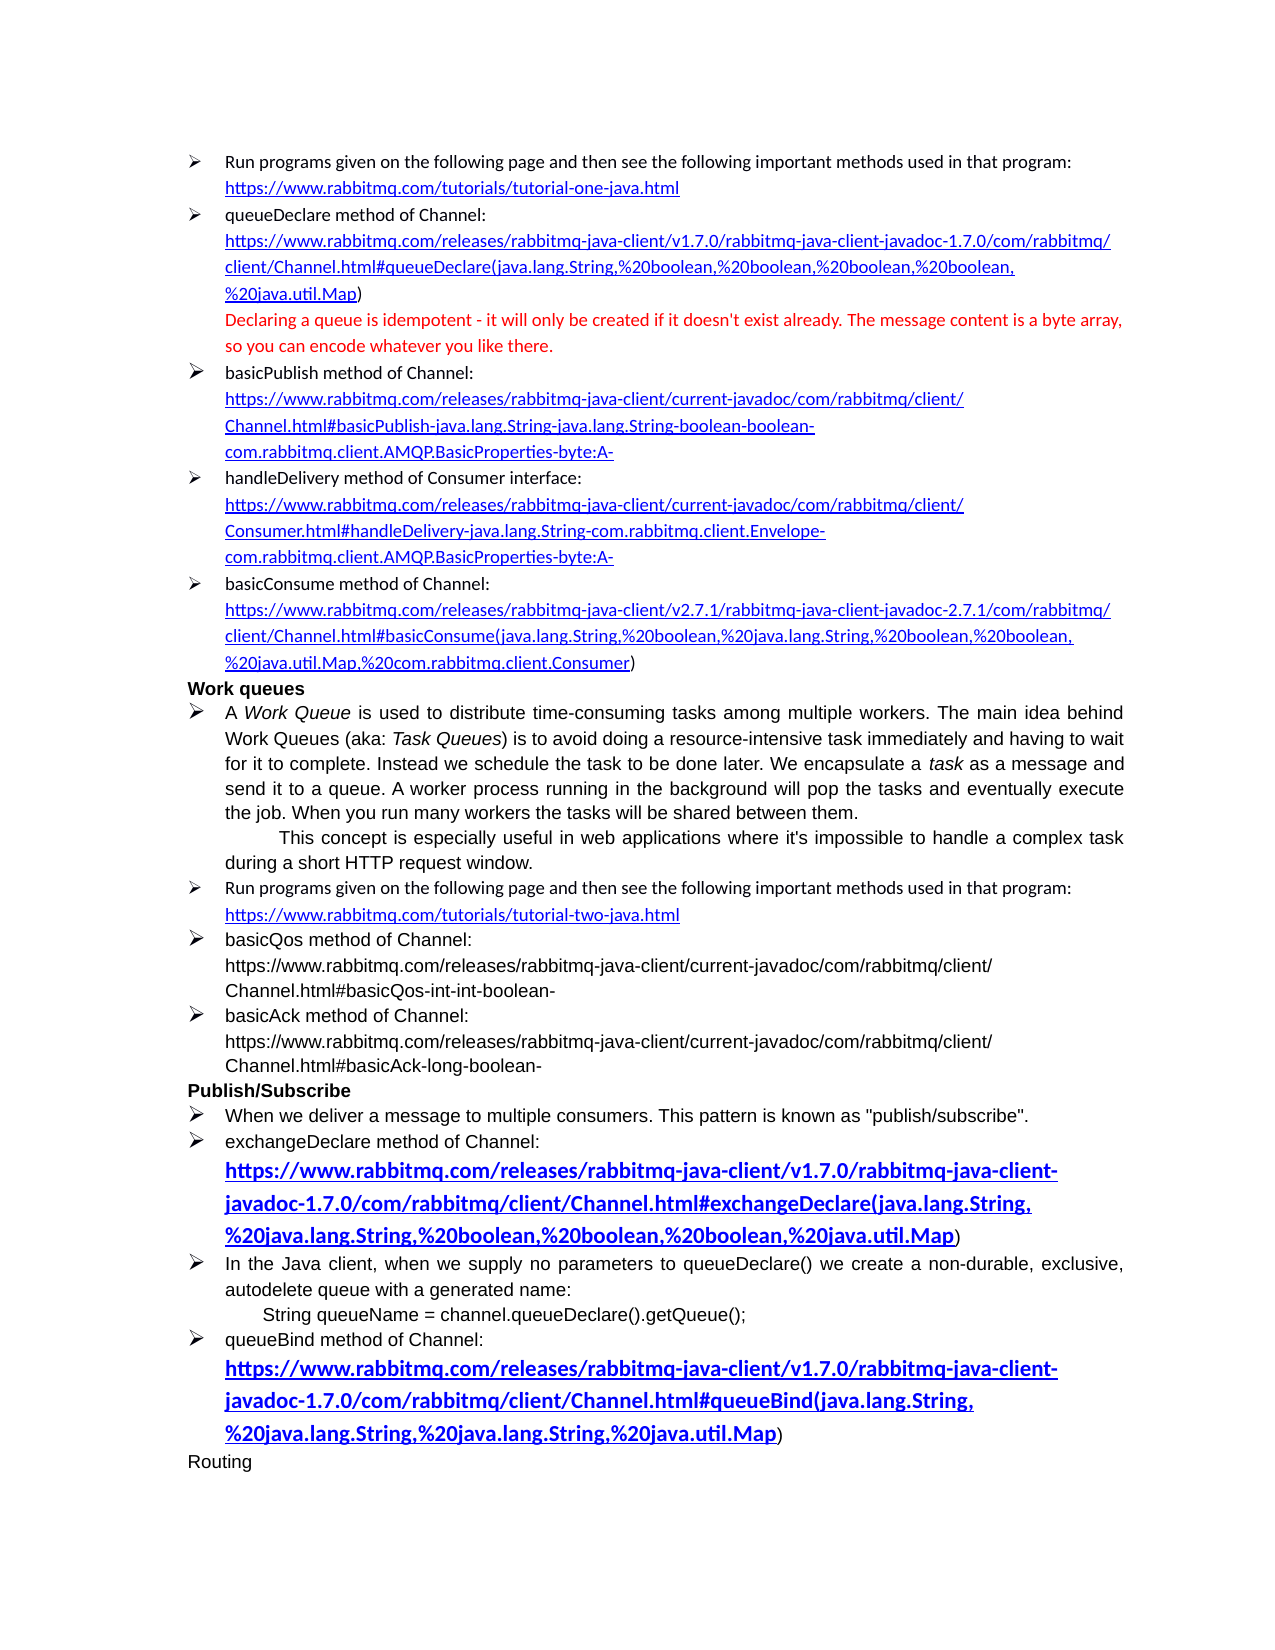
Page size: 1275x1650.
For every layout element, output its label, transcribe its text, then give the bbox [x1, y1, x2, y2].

list https://www.rabbitmq.com/releases/rabbitmq-java-client/v1.7.0/rabbitmq-java-client-javadoc-1.7.0/com/rabbitmq/client/Channel.html#queueBind(java.lang.String,%20java.lang.String,%20java.lang.String,%20java.util.Map) [187, 1354, 1125, 1447]
list This concept is especially useful in web applications where it's impossible to handle a complex task during a short HTTP request window. [187, 827, 1125, 873]
list https://www.rabbitmq.com/releases/rabbitmq-java-client/current-javadoc/com/rabbitmq/client/Channel.html#basicAck-long-boolean- [187, 1031, 1125, 1077]
list basicQos method of Channel: [187, 929, 1125, 952]
list Run programs given on the following page and then see the following important methods used in that program: [187, 150, 1125, 173]
list https://www.rabbitmq.com/releases/rabbitmq-java-client/current-javadoc/com/rabbitmq/client/Channel.html#basicPublish-java.lang.String-java.lang.String-boolean-boolean-com.rabbitmq.client.AMQP.BasicProperties-byte:A- [187, 387, 1125, 463]
list basicConsume method of Channel: [187, 572, 1125, 595]
list https://www.rabbitmq.com/releases/rabbitmq-java-client/current-javadoc/com/rabbitmq/client/Consumer.html#handleDelivery-java.lang.String-com.rabbitmq.client.Envelope-com.rabbitmq.client.AMQP.BasicProperties-byte:A- [187, 493, 1125, 568]
list In the Java client, when we supply no parameters to queueDeclare() we create a non-durable, exclusive, autodelete queue with a generated name: [187, 1253, 1125, 1300]
list basicPublish method of Channel: [187, 361, 1125, 384]
list https://www.rabbitmq.com/releases/rabbitmq-java-client/v1.7.0/rabbitmq-java-client-javadoc-1.7.0/com/rabbitmq/client/Channel.html#queueDeclare(java.lang.String,%20boolean,%20boolean,%20boolean,%20boolean,%20java.util.Map) [187, 229, 1125, 305]
list String queueName = channel.queueDeclare().getQueue(); [225, 1304, 1125, 1325]
list Routing [150, 1451, 1125, 1472]
list https://www.rabbitmq.com/tutorials/tutorial-one-java.html [187, 176, 1125, 199]
list Run programs given on the following page and then see the following important methods used in that program: [187, 877, 1125, 899]
list A Work Queue is used to distribute time-consuming tasks among multiple workers. The main idea behind Work Queues (aka: Task Queues) is to avoid doing a resource-intensive task immediately and having to wait for it to complete. Instead we schedule the task to be done later. We encapsulate a task as a message and send it to a queue. A worker process running in the background will pop the tasks and eventually execute the job. When you run many workers the tasks will be shared between them. [187, 702, 1125, 824]
list queueDeclare method of Channel: [187, 203, 1125, 226]
list handleDelivery method of Consumer interface: [187, 466, 1125, 489]
list Publish/Subscribe [150, 1080, 1125, 1102]
list https://www.rabbitmq.com/releases/rabbitmq-java-client/v2.7.1/rabbitmq-java-client-javadoc-2.7.1/com/rabbitmq/client/Channel.html#basicConsume(java.lang.String,%20boolean,%20java.lang.String,%20boolean,%20boolean,%20java.util.Map,%20com.rabbitmq.client.Consumer) [187, 598, 1125, 674]
list https://www.rabbitmq.com/releases/rabbitmq-java-client/v1.7.0/rabbitmq-java-client-javadoc-1.7.0/com/rabbitmq/client/Channel.html#exchangeDeclare(java.lang.String,%20java.lang.String,%20boolean,%20boolean,%20boolean,%20java.util.Map) [187, 1157, 1125, 1249]
list https://www.rabbitmq.com/tutorials/tutorial-two-java.html [187, 903, 1125, 926]
list Work queues [150, 677, 1125, 699]
list queueBind method of Channel: [187, 1328, 1125, 1351]
list When we deliver a message to multiple consumers. This pattern is known as "publish/subscribe". [187, 1105, 1125, 1127]
list basicAck method of Channel: [187, 1005, 1125, 1027]
list exchangeDeclare method of Channel: [187, 1131, 1125, 1153]
list Declaring a queue is idempotent - it will only be created if it doesn't exist already. The message content is a byte array, so you can encode whatever you like there. [187, 308, 1125, 357]
list https://www.rabbitmq.com/releases/rabbitmq-java-client/current-javadoc/com/rabbitmq/client/Channel.html#basicQos-int-int-boolean- [187, 955, 1125, 1001]
